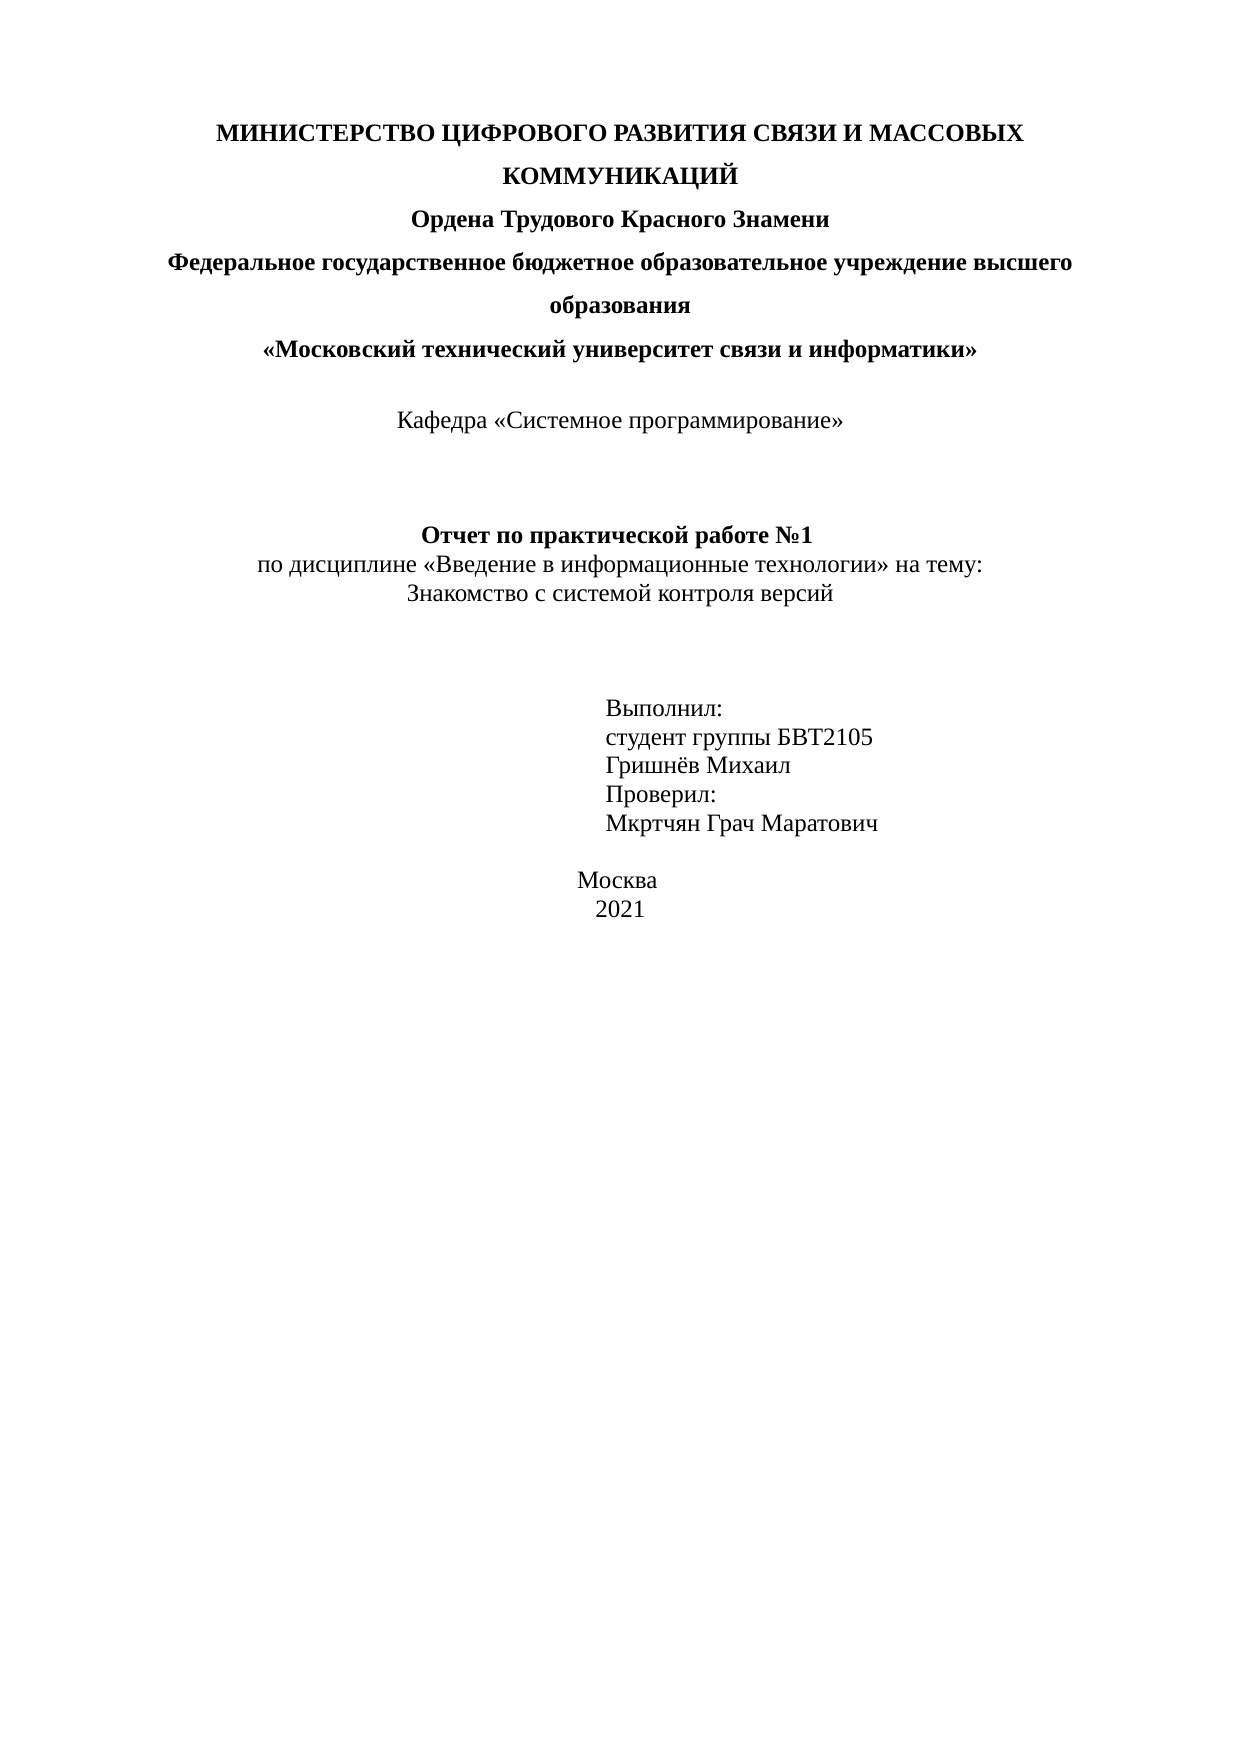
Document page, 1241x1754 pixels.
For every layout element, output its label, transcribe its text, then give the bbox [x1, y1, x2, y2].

text Отчет по практической работе №1 [118, 521, 1122, 549]
text Мкртчян Грач Маратович [118, 808, 1122, 837]
text «Московский технический университет связи и информатики» [118, 334, 1122, 362]
text Кафедра «Системное программирование» [118, 406, 1122, 434]
text 2021 [118, 894, 1122, 923]
text Выполнил: [118, 693, 1134, 722]
text Знакомство с системой контроля версий [118, 578, 1122, 607]
text студент группы БВТ2105 [118, 722, 1134, 751]
text Гришнёв Михаил [118, 751, 1134, 779]
text Москва [118, 866, 1122, 894]
text Федеральное государственное бюджетное образовательное учреждение высшего образования [118, 247, 1122, 319]
text Ордена Трудового Красного Знамени [118, 204, 1122, 233]
text по дисциплине «Введение в информационные технологии» на тему: [118, 549, 1122, 578]
text МИНИСТЕРСТВО ЦИФРОВОГО РАЗВИТИЯ СВЯЗИ И МАССОВЫХ КОММУНИКАЦИЙ [118, 118, 1122, 190]
text Проверил: [118, 779, 1122, 808]
